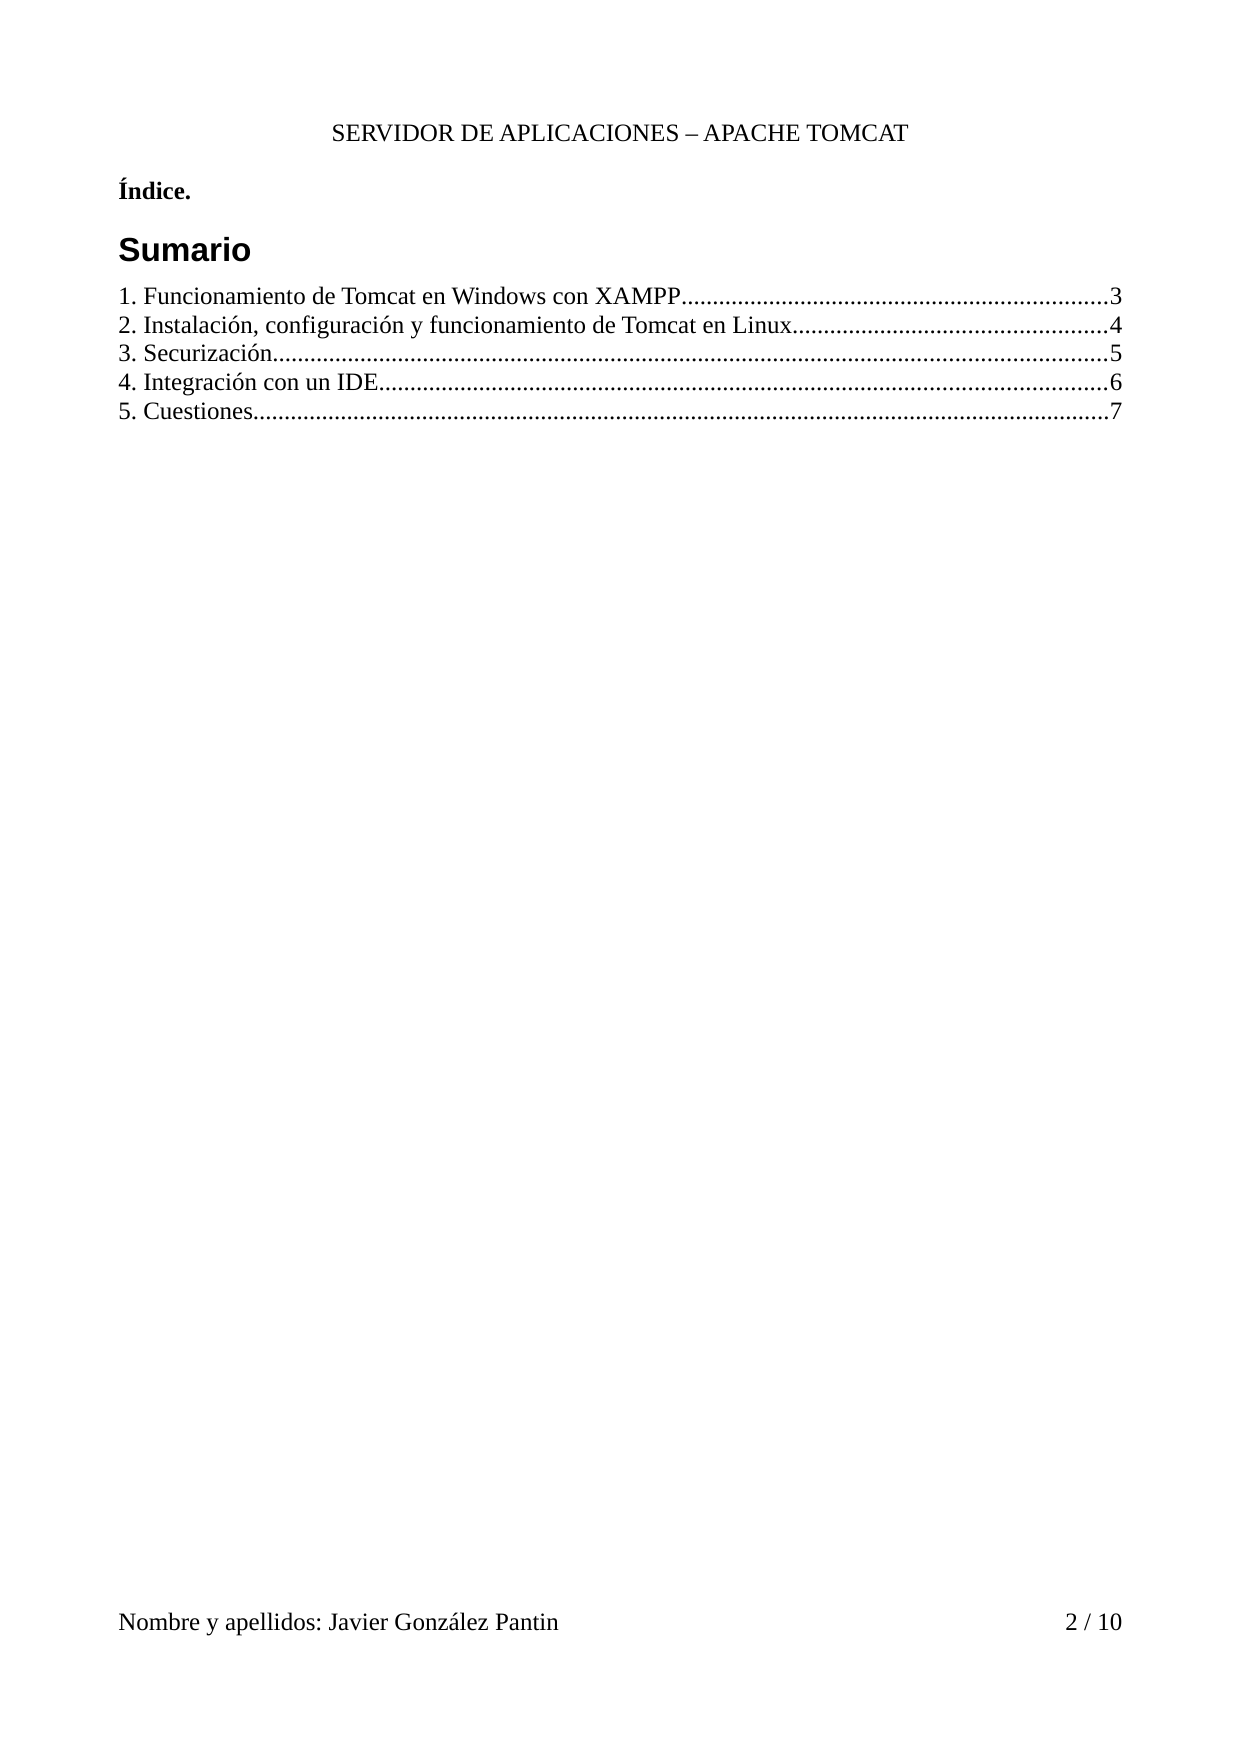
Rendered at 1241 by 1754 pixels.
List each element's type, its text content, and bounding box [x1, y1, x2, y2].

subtitle Sumario [118, 230, 1122, 268]
text 1. Funcionamiento de Tomcat en Windows con XAMPP 3 [118, 281, 1122, 310]
text 3. Securización 5 [118, 338, 1122, 367]
text Índice. [118, 176, 1122, 205]
text 2. Instalación, configuración y funcionamiento de Tomcat en Linux 4 [118, 310, 1122, 338]
text 4. Integración con un IDE 6 [118, 367, 1122, 396]
text 5. Cuestiones 7 [118, 396, 1122, 425]
